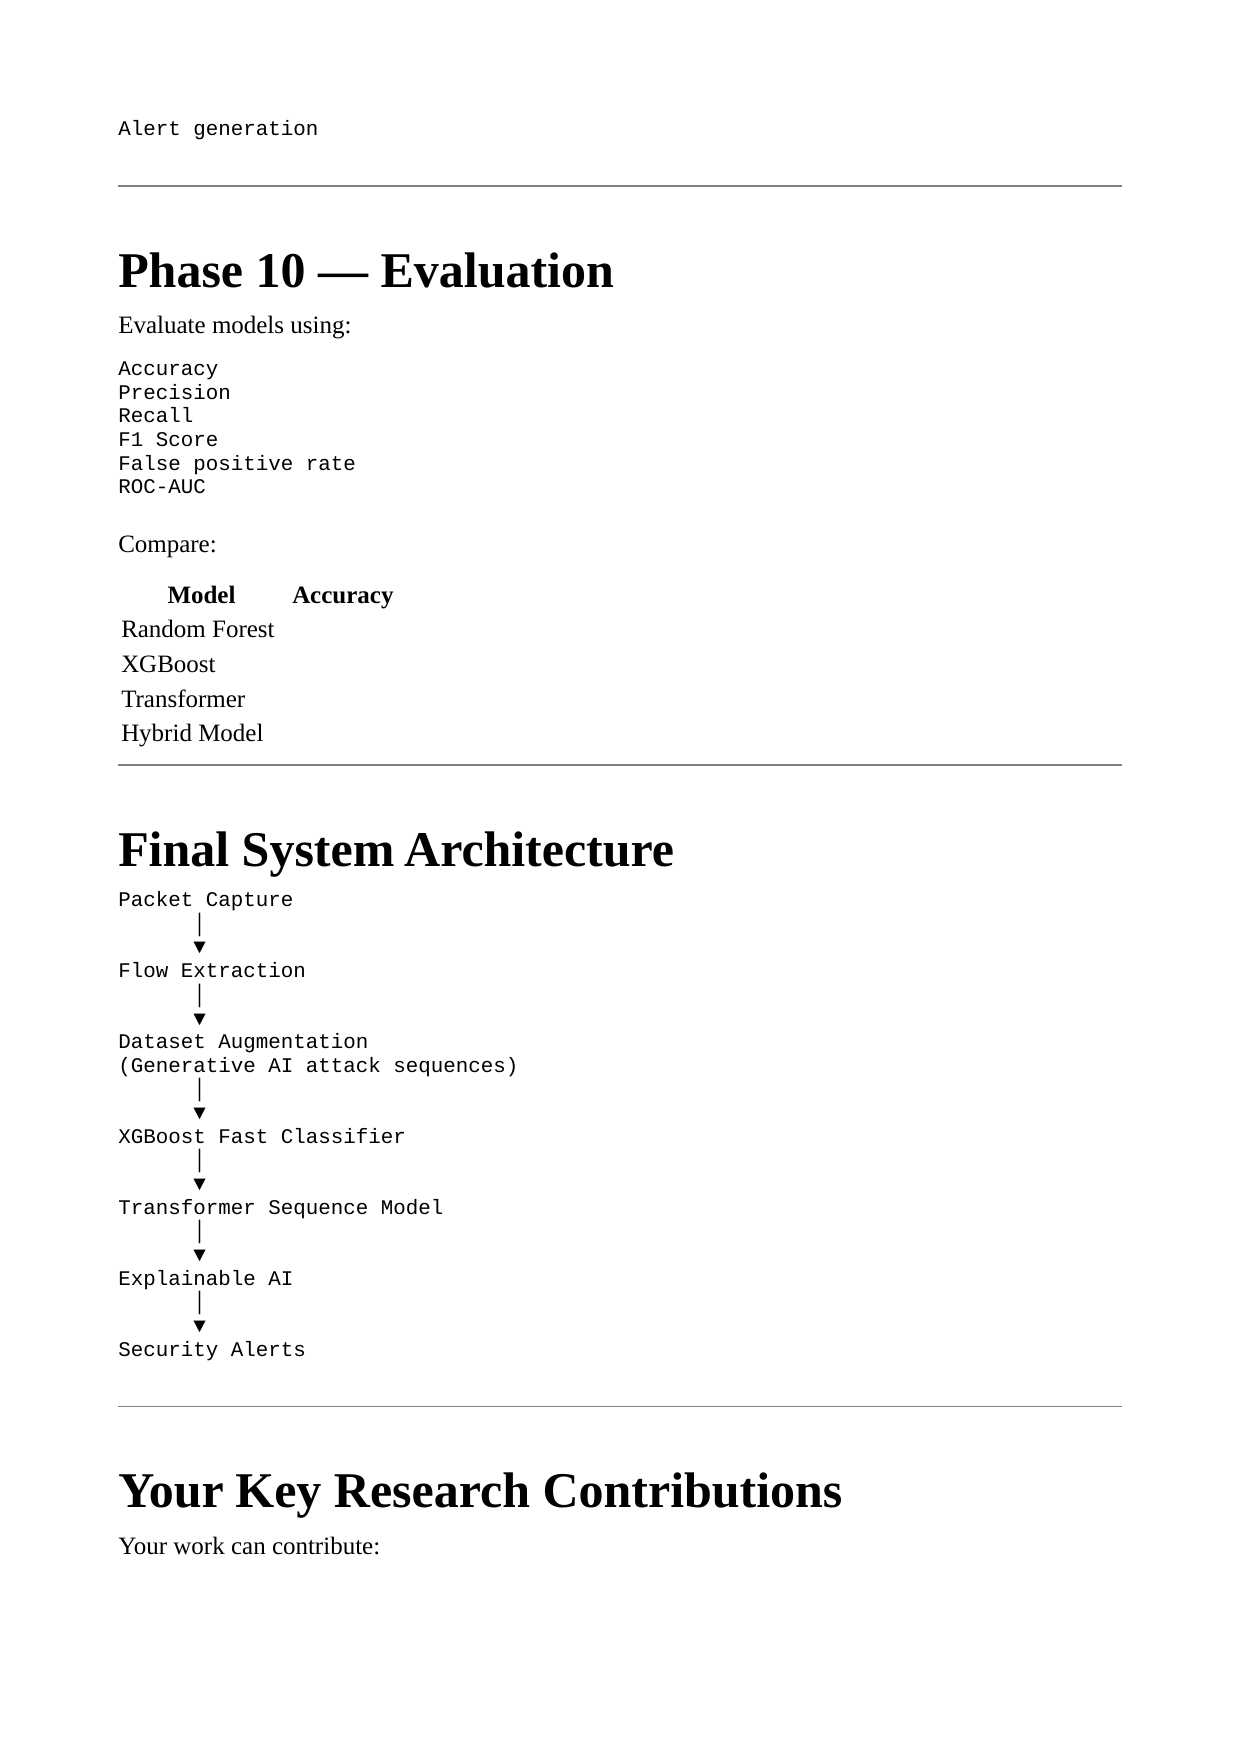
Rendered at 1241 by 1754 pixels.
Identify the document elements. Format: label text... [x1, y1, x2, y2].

text F1 Score [118, 429, 1122, 453]
text │ [118, 913, 1122, 937]
text Transformer Sequence Model [118, 1197, 1122, 1220]
text Flow Extraction [118, 960, 1122, 984]
text Evaluate models using: [118, 311, 1122, 339]
table_cell [284, 612, 401, 646]
subtitle Phase 10 — Evaluation [118, 241, 1122, 298]
text │ [118, 984, 199, 1007]
text ▼ [118, 1244, 1122, 1268]
text │ [118, 1078, 1122, 1102]
text ROC-AUC [118, 476, 1122, 500]
subtitle Final System Architecture [118, 819, 1122, 877]
table_cell XGBoost [118, 646, 284, 681]
text ▼ [118, 1315, 1122, 1338]
table_cell Transformer [118, 681, 284, 715]
text ▼ [118, 1173, 1122, 1197]
text (Generative AI attack sequences) [118, 1055, 1122, 1078]
text False positive rate [118, 453, 1122, 476]
table_cell Hybrid Model [118, 715, 284, 750]
table_header Model [118, 577, 284, 612]
text Dataset Augmentation [118, 1031, 1122, 1055]
table_cell [284, 681, 401, 715]
text ▼ [118, 937, 1122, 960]
text Precision [118, 382, 1122, 405]
text │ [118, 1220, 1122, 1244]
text Accuracy [118, 358, 1122, 382]
text Packet Capture [118, 889, 1122, 913]
text Explainable AI [118, 1268, 1122, 1291]
text Security Alerts [118, 1338, 1122, 1362]
text │ [200, 984, 1122, 1007]
table_cell [284, 715, 401, 750]
text Recall [118, 405, 1122, 429]
text ▼ [118, 1007, 1122, 1031]
text │ [118, 1149, 1122, 1173]
text ▼ [118, 1102, 1122, 1126]
table_cell [284, 646, 401, 681]
text Compare: [118, 529, 1122, 558]
text Your work can contribute: [118, 1531, 1122, 1560]
text │ [118, 1291, 1122, 1315]
table_header Accuracy [284, 577, 401, 612]
text Alert generation [118, 118, 1122, 142]
text XGBoost Fast Classifier [118, 1126, 1122, 1149]
subtitle Your Key Research Contributions [118, 1461, 1122, 1518]
table_cell Random Forest [118, 612, 284, 646]
